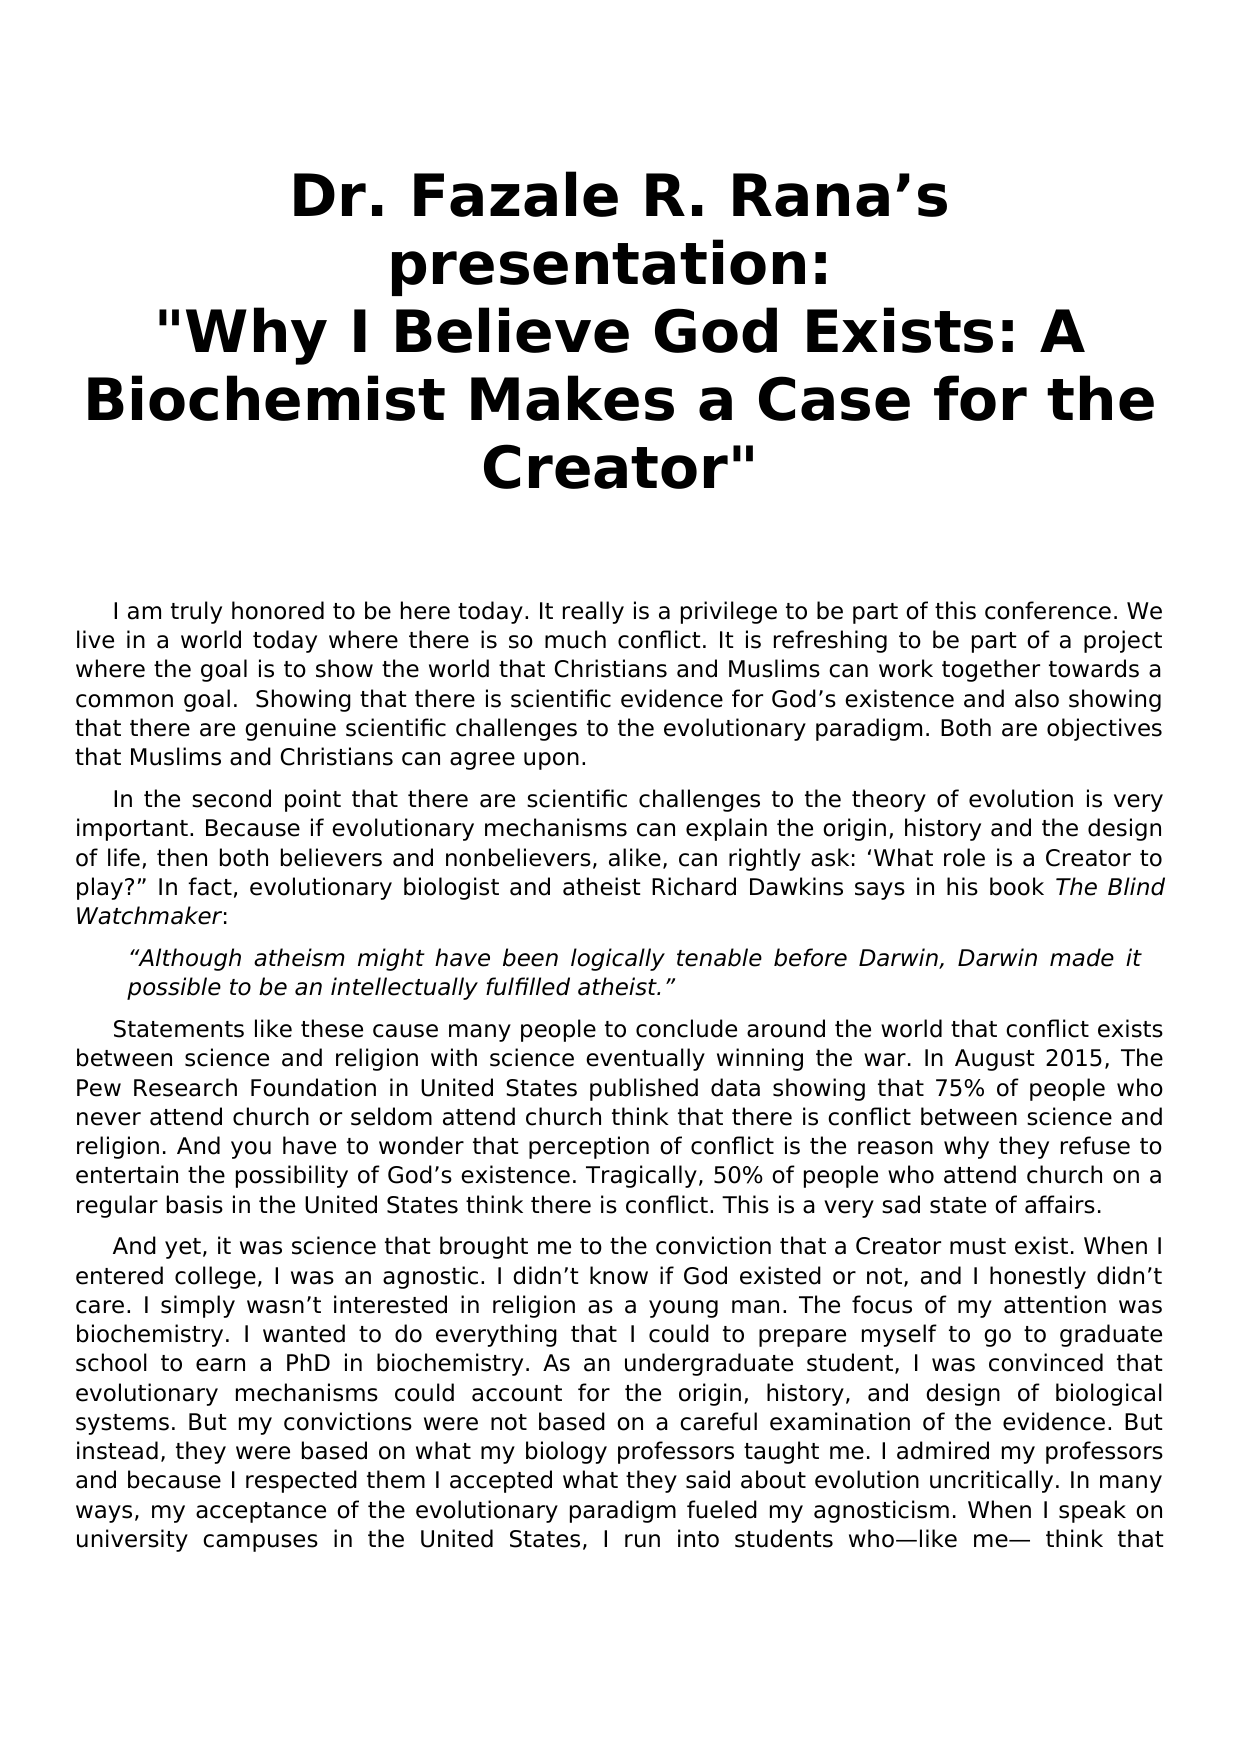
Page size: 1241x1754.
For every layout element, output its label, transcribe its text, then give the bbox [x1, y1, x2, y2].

text Statements like these cause many people to conclude around the world that conflict exists between science and religion with science eventually winning the war. In August 2015, The Pew Research Foundation in United States published data showing that 75% of people who never attend church or seldom attend church think that there is conflict between science and religion. And you have to wonder that perception of conflict is the reason why they refuse to entertain the possibility of God’s existence. Tragically, 50% of people who attend church on a regular basis in the United States think there is conflict. This is a very sad state of affairs. [75, 1016, 1165, 1218]
subtitle Dr. Fazale R. Rana’s presentation: "Why I Believe God Exists: A Biochemist Makes a Case for the Creator" [75, 162, 1165, 502]
text “Although atheism might have been logically tenable before Darwin, Darwin made it possible to be an intellectually fulfilled atheist.” [127, 945, 1143, 1001]
text In the second point that there are scientific challenges to the theory of evolution is very important. Because if evolutionary mechanisms can explain the origin, history and the design of life, then both believers and nonbelievers, alike, can rightly ask: ‘What role is a Creator to play?” In fact, evolutionary biologist and atheist Richard Dawkins says in his book The Blind Watchmaker: [75, 786, 1165, 930]
text I am truly honored to be here today. It really is a privilege to be part of this conference. We live in a world today where there is so much conflict. It is refreshing to be part of a project where the goal is to show the world that Christians and Muslims can work together towards a common goal. Showing that there is scientific evidence for God’s existence and also showing that there are genuine scientific challenges to the evolutionary paradigm. Both are objectives that Muslims and Christians can agree upon. [75, 598, 1165, 771]
text And yet, it was science that brought me to the conviction that a Creator must exist. When I entered college, I was an agnostic. I didn’t know if God existed or not, and I honestly didn’t care. I simply wasn’t interested in religion as a young man. The focus of my attention was biochemistry. I wanted to do everything that I could to prepare myself to go to graduate school to earn a PhD in biochemistry. As an undergraduate student, I was convinced that evolutionary mechanisms could account for the origin, history, and design of biological systems. But my convictions were not based on a careful examination of the evidence. But instead, they were based on what my biology professors taught me. I admired my professors and because I respected them I accepted what they said about evolution uncritically. In many ways, my acceptance of the evolutionary paradigm fueled my agnosticism. When I speak on university campuses in the United States, I run into students who—like me— think that [75, 1233, 1165, 1553]
